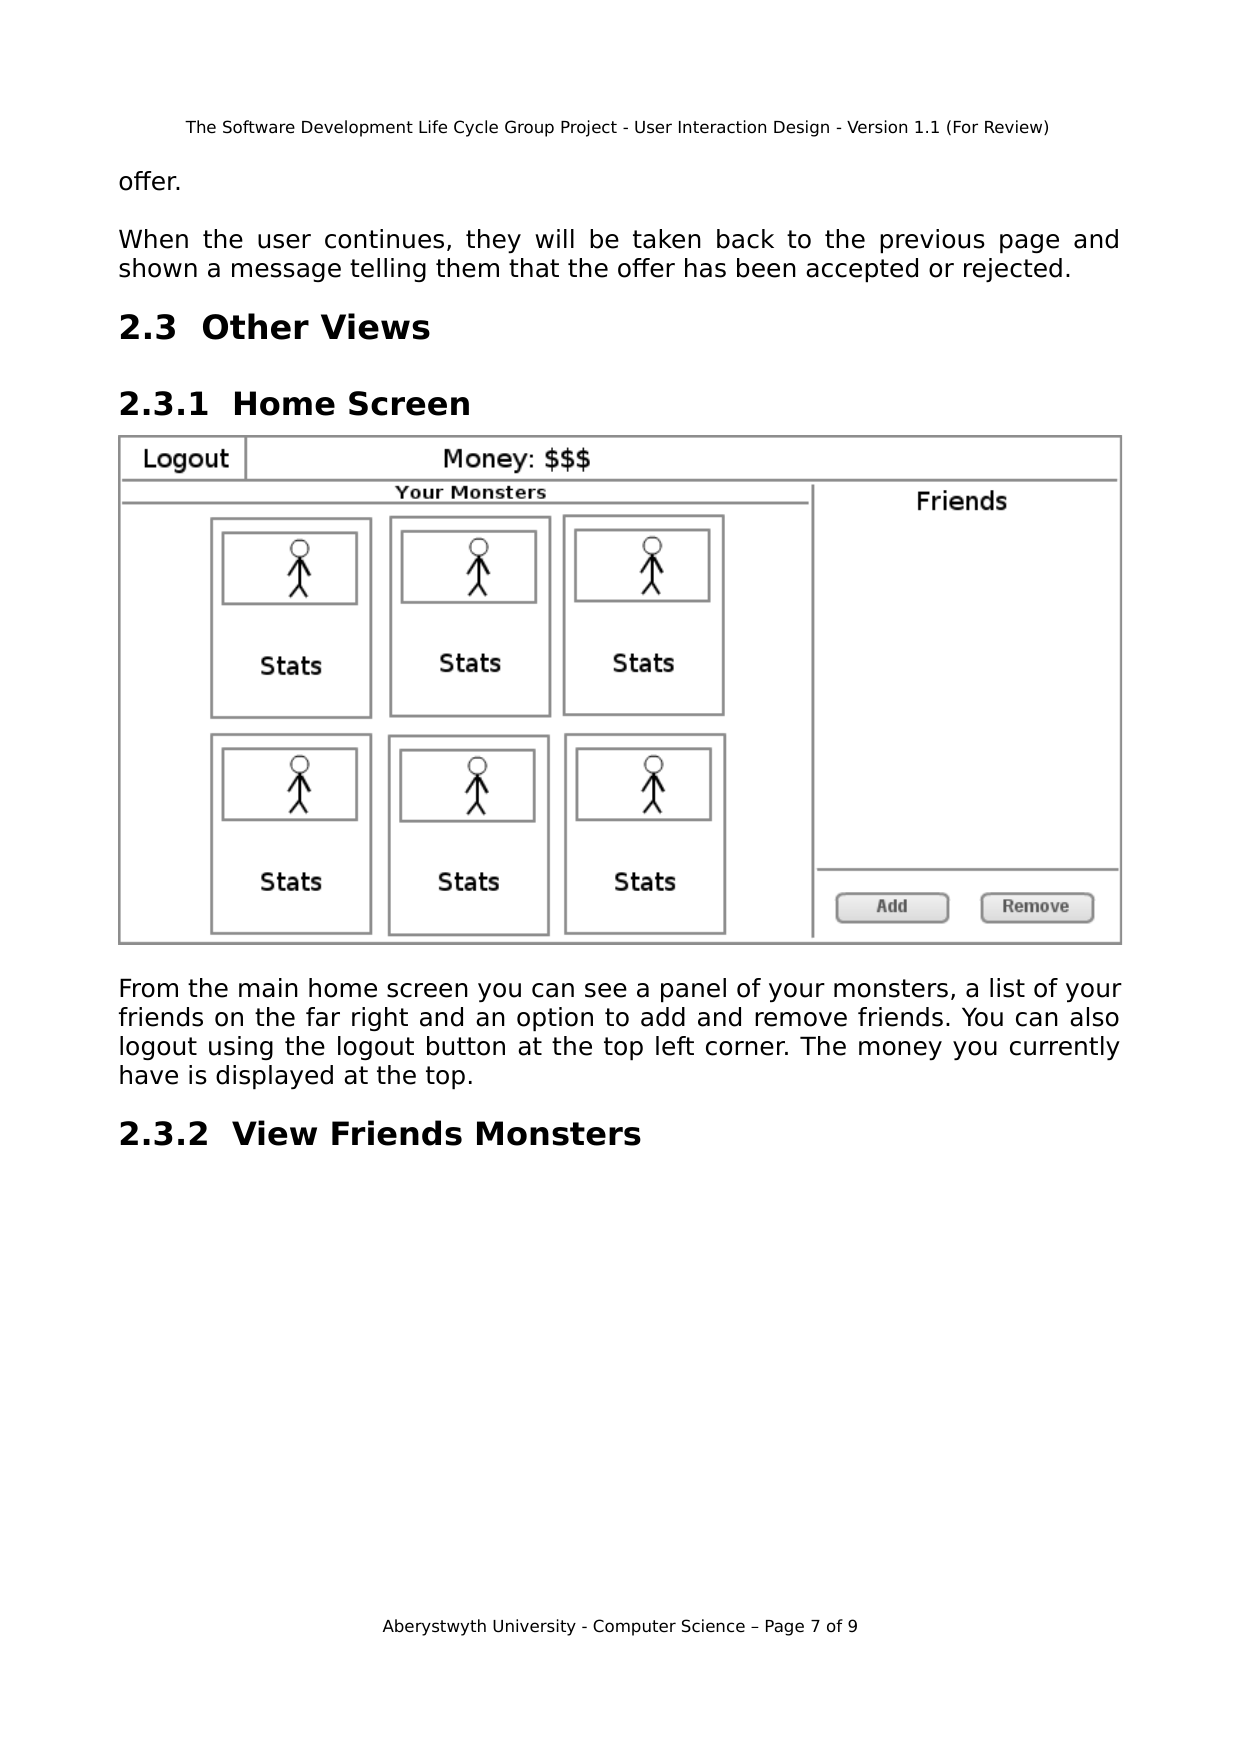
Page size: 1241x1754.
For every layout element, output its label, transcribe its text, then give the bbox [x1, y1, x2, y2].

text When the user continues, they will be taken back to the previous page and shown a message telling them that the offer has been accepted or rejected. [118, 225, 1122, 284]
text offer. [118, 167, 1122, 196]
subtitle Other Views [118, 309, 1122, 348]
subtitle Home Screen [118, 385, 1122, 423]
subtitle View Friends Monsters [118, 1116, 1122, 1153]
picture [118, 435, 1123, 945]
text From the main home screen you can see a panel of your monsters, a list of your friends on the far right and an option to add and remove friends. You can also logout using the logout button at the top left corner. The money you currently have is displayed at the top. [118, 974, 1122, 1091]
